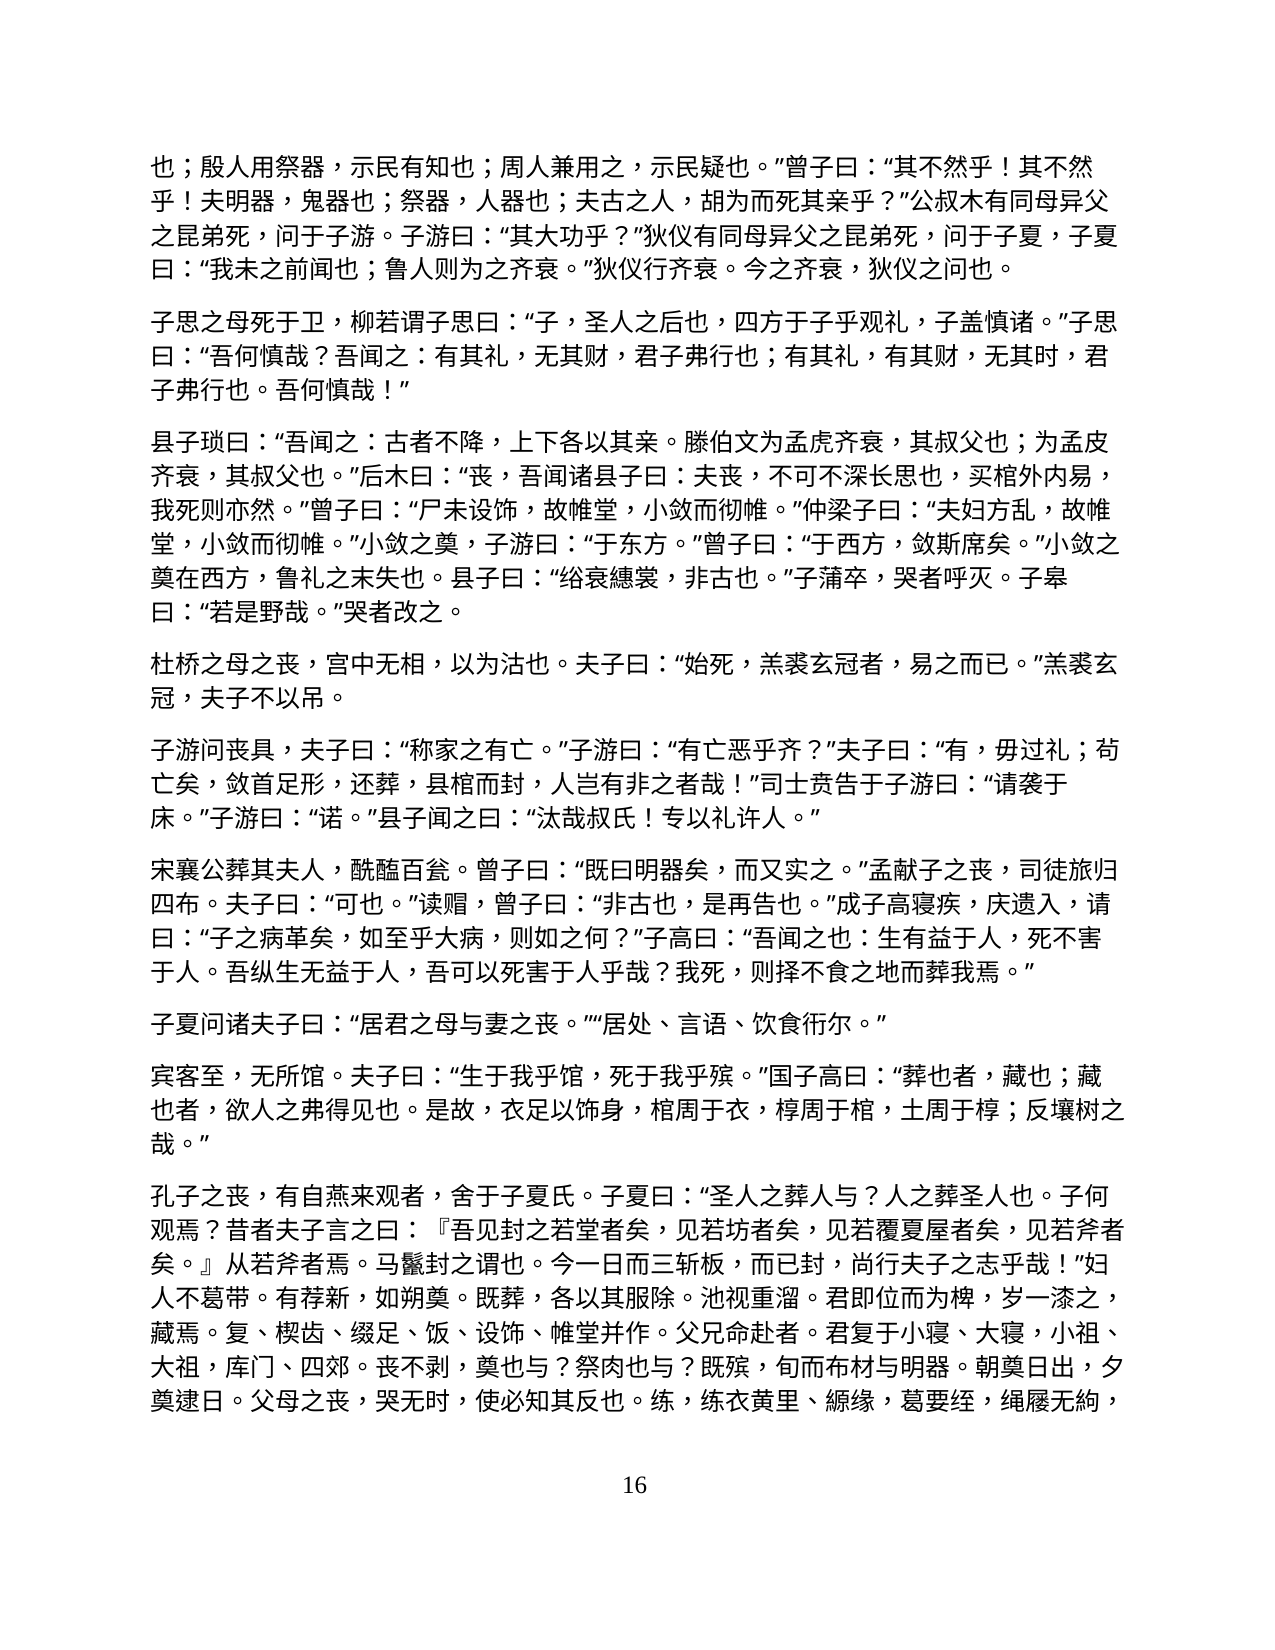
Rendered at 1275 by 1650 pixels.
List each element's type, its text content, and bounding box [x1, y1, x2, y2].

text 县子琐曰：“吾闻之：古者不降，上下各以其亲。滕伯文为孟虎齐衰，其叔父也；为孟皮齐衰，其叔父也。”后木曰：“丧，吾闻诸县子曰：夫丧，不可不深长思也，买棺外内易，我死则亦然。”曾子曰：“尸未设饰，故帷堂，小敛而彻帷。”仲梁子曰：“夫妇方乱，故帷堂，小敛而彻帷。”小敛之奠，子游曰：“于东方。”曾子曰：“于西方，敛斯席矣。”小敛之奠在西方，鲁礼之末失也。县子曰：“绤衰繐裳，非古也。”子蒲卒，哭者呼灭。子皋曰：“若是野哉。”哭者改之。 [150, 424, 1125, 629]
text 杜桥之母之丧，宫中无相，以为沽也。夫子曰：“始死，羔裘玄冠者，易之而已。”羔裘玄冠，夫子不以吊。 [150, 647, 1125, 715]
text 也；殷人用祭器，示民有知也；周人兼用之，示民疑也。”曾子曰：“其不然乎！其不然乎！夫明器，鬼器也；祭器，人器也；夫古之人，胡为而死其亲乎？”公叔木有同母异父之昆弟死，问于子游。子游曰：“其大功乎？”狄仪有同母异父之昆弟死，问于子夏，子夏曰：“我未之前闻也；鲁人则为之齐衰。”狄仪行齐衰。今之齐衰，狄仪之问也。 [150, 150, 1125, 286]
text 孔子之丧，有自燕来观者，舍于子夏氏。子夏曰：“圣人之葬人与？人之葬圣人也。子何观焉？昔者夫子言之曰：『吾见封之若堂者矣，见若坊者矣，见若覆夏屋者矣，见若斧者矣。』从若斧者焉。马鬣封之谓也。今一日而三斩板，而已封，尚行夫子之志乎哉！”妇人不葛带。有荐新，如朔奠。既葬，各以其服除。池视重溜。君即位而为椑，岁一漆之，藏焉。复、楔齿、缀足、饭、设饰、帷堂并作。父兄命赴者。君复于小寝、大寝，小祖、大祖，库门、四郊。丧不剥，奠也与？祭肉也与？既殡，旬而布材与明器。朝奠日出，夕奠逮日。父母之丧，哭无时，使必知其反也。练，练衣黄里、縓缘，葛要绖，绳屦无絇， [150, 1179, 1125, 1417]
text 子游问丧具，夫子曰：“称家之有亡。”子游曰：“有亡恶乎齐？”夫子曰：“有，毋过礼；茍亡矣，敛首足形，还葬，县棺而封，人岂有非之者哉！”司士贲告于子游曰：“请袭于床。”子游曰：“诺。”县子闻之曰：“汰哉叔氏！专以礼许人。” [150, 733, 1125, 835]
text 子思之母死于卫，柳若谓子思曰：“子，圣人之后也，四方于子乎观礼，子盖慎诸。”子思曰：“吾何慎哉？吾闻之：有其礼，无其财，君子弗行也；有其礼，有其财，无其时，君子弗行也。吾何慎哉！” [150, 304, 1125, 406]
text 子夏问诸夫子曰：“居君之母与妻之丧。”“居处、言语、饮食衎尔。” [150, 1007, 1125, 1041]
text 宋襄公葬其夫人，酰醢百瓮。曾子曰：“既曰明器矣，而又实之。”孟献子之丧，司徒旅归四布。夫子曰：“可也。”读赗，曾子曰：“非古也，是再告也。”成子高寝疾，庆遗入，请曰：“子之病革矣，如至乎大病，则如之何？”子高曰：“吾闻之也：生有益于人，死不害于人。吾纵生无益于人，吾可以死害于人乎哉？我死，则择不食之地而葬我焉。” [150, 853, 1125, 989]
text 宾客至，无所馆。夫子曰：“生于我乎馆，死于我乎殡。”国子高曰：“葬也者，藏也；藏也者，欲人之弗得见也。是故，衣足以饰身，棺周于衣，椁周于棺，土周于椁；反壤树之哉。” [150, 1059, 1125, 1161]
